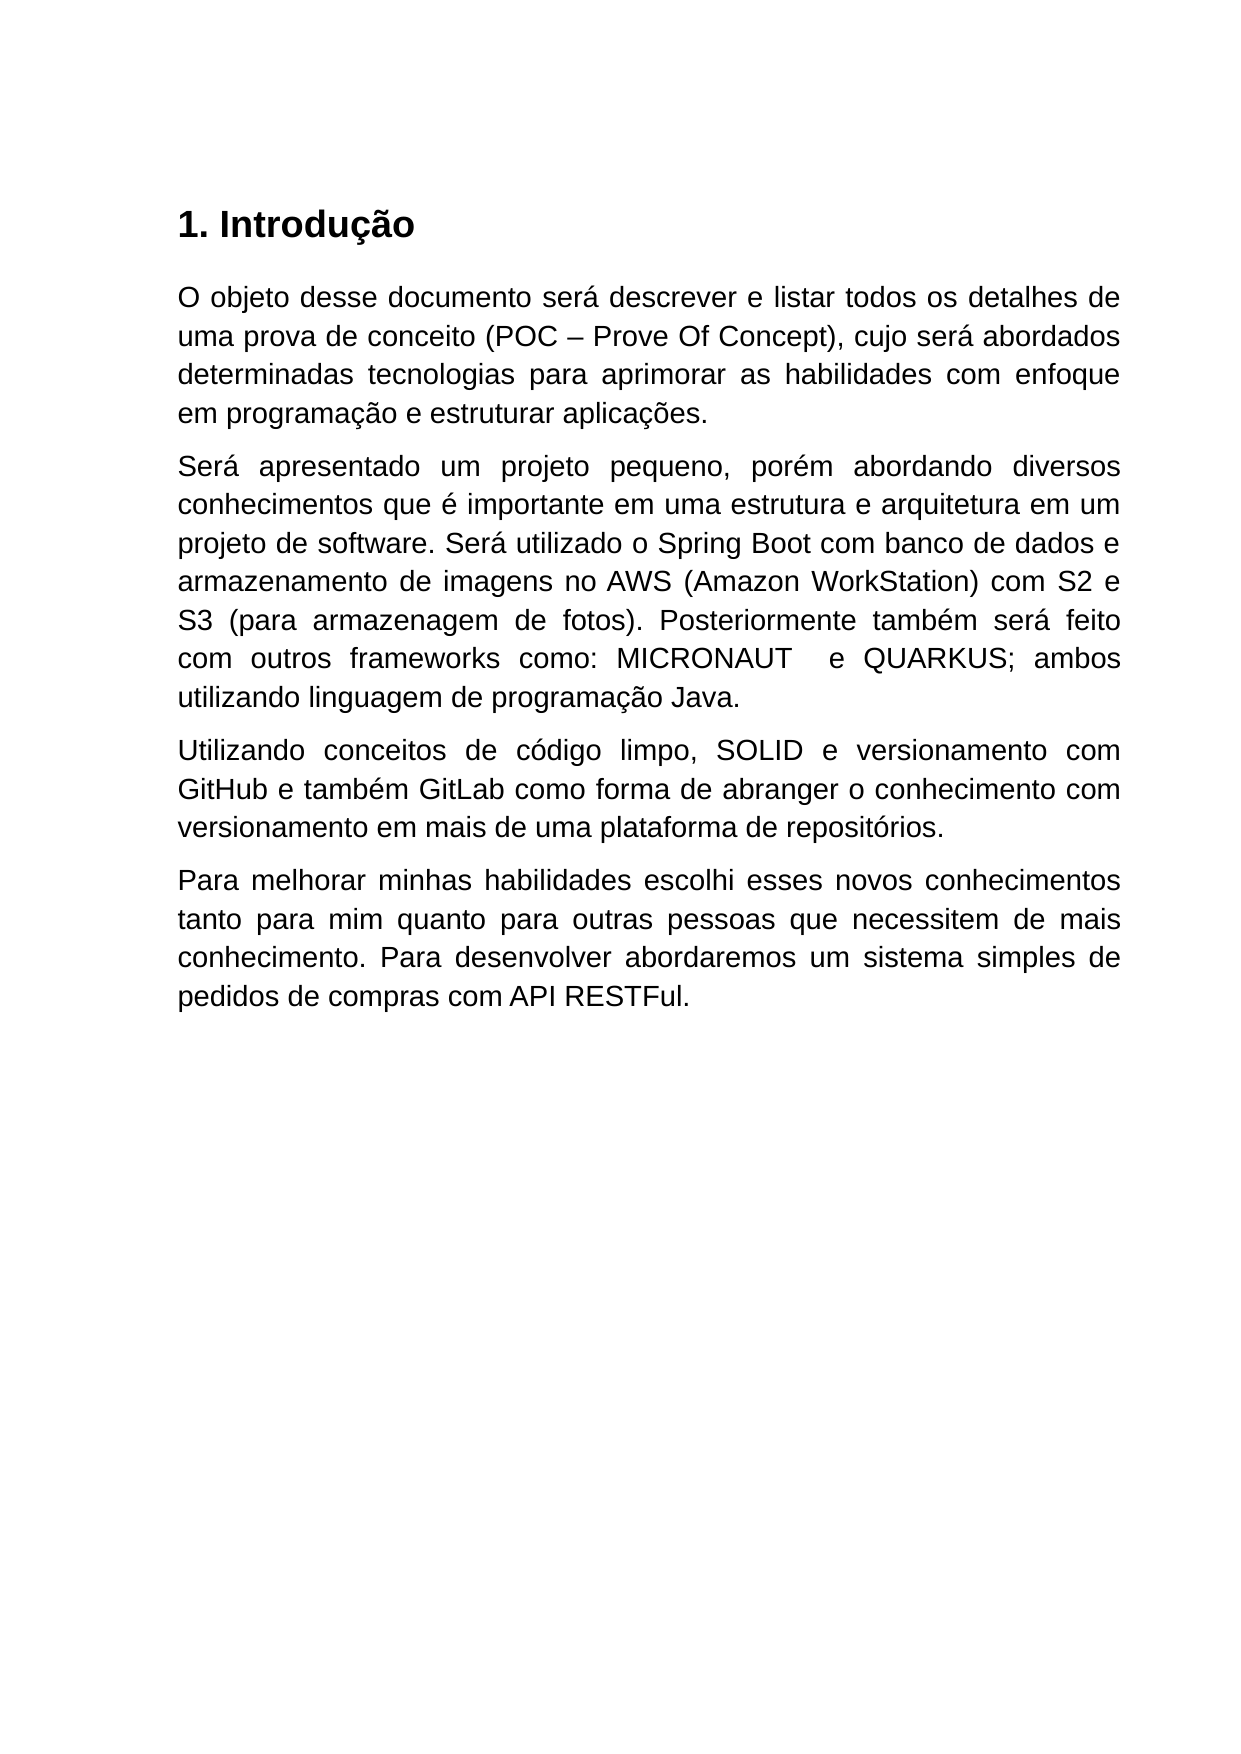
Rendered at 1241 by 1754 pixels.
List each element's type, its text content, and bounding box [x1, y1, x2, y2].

subtitle 1. Introdução [177, 202, 1122, 246]
text Para melhorar minhas habilidades escolhi esses novos conhecimentos tanto para mim quanto para outras pessoas que necessitem de mais conhecimento. Para desenvolver abordaremos um sistema simples de pedidos de compras com API RESTFul. [177, 863, 1122, 1013]
text O objeto desse documento será descrever e listar todos os detalhes de uma prova de conceito (POC – Prove Of Concept), cujo será abordados determinadas tecnologias para aprimorar as habilidades com enfoque em programação e estruturar aplicações. [177, 280, 1122, 429]
text Será apresentado um projeto pequeno, porém abordando diversos conhecimentos que é importante em uma estrutura e arquitetura em um projeto de software. Será utilizado o Spring Boot com banco de dados e armazenamento de imagens no AWS (Amazon WorkStation) com S2 e S3 (para armazenagem de fotos). Posteriormente também será feito com outros frameworks como: MICRONAUT e QUARKUS; ambos utilizando linguagem de programação Java. [177, 449, 1122, 714]
text Utilizando conceitos de código limpo, SOLID e versionamento com GitHub e também GitLab como forma de abranger o conhecimento com versionamento em mais de uma plataforma de repositórios. [177, 733, 1122, 844]
